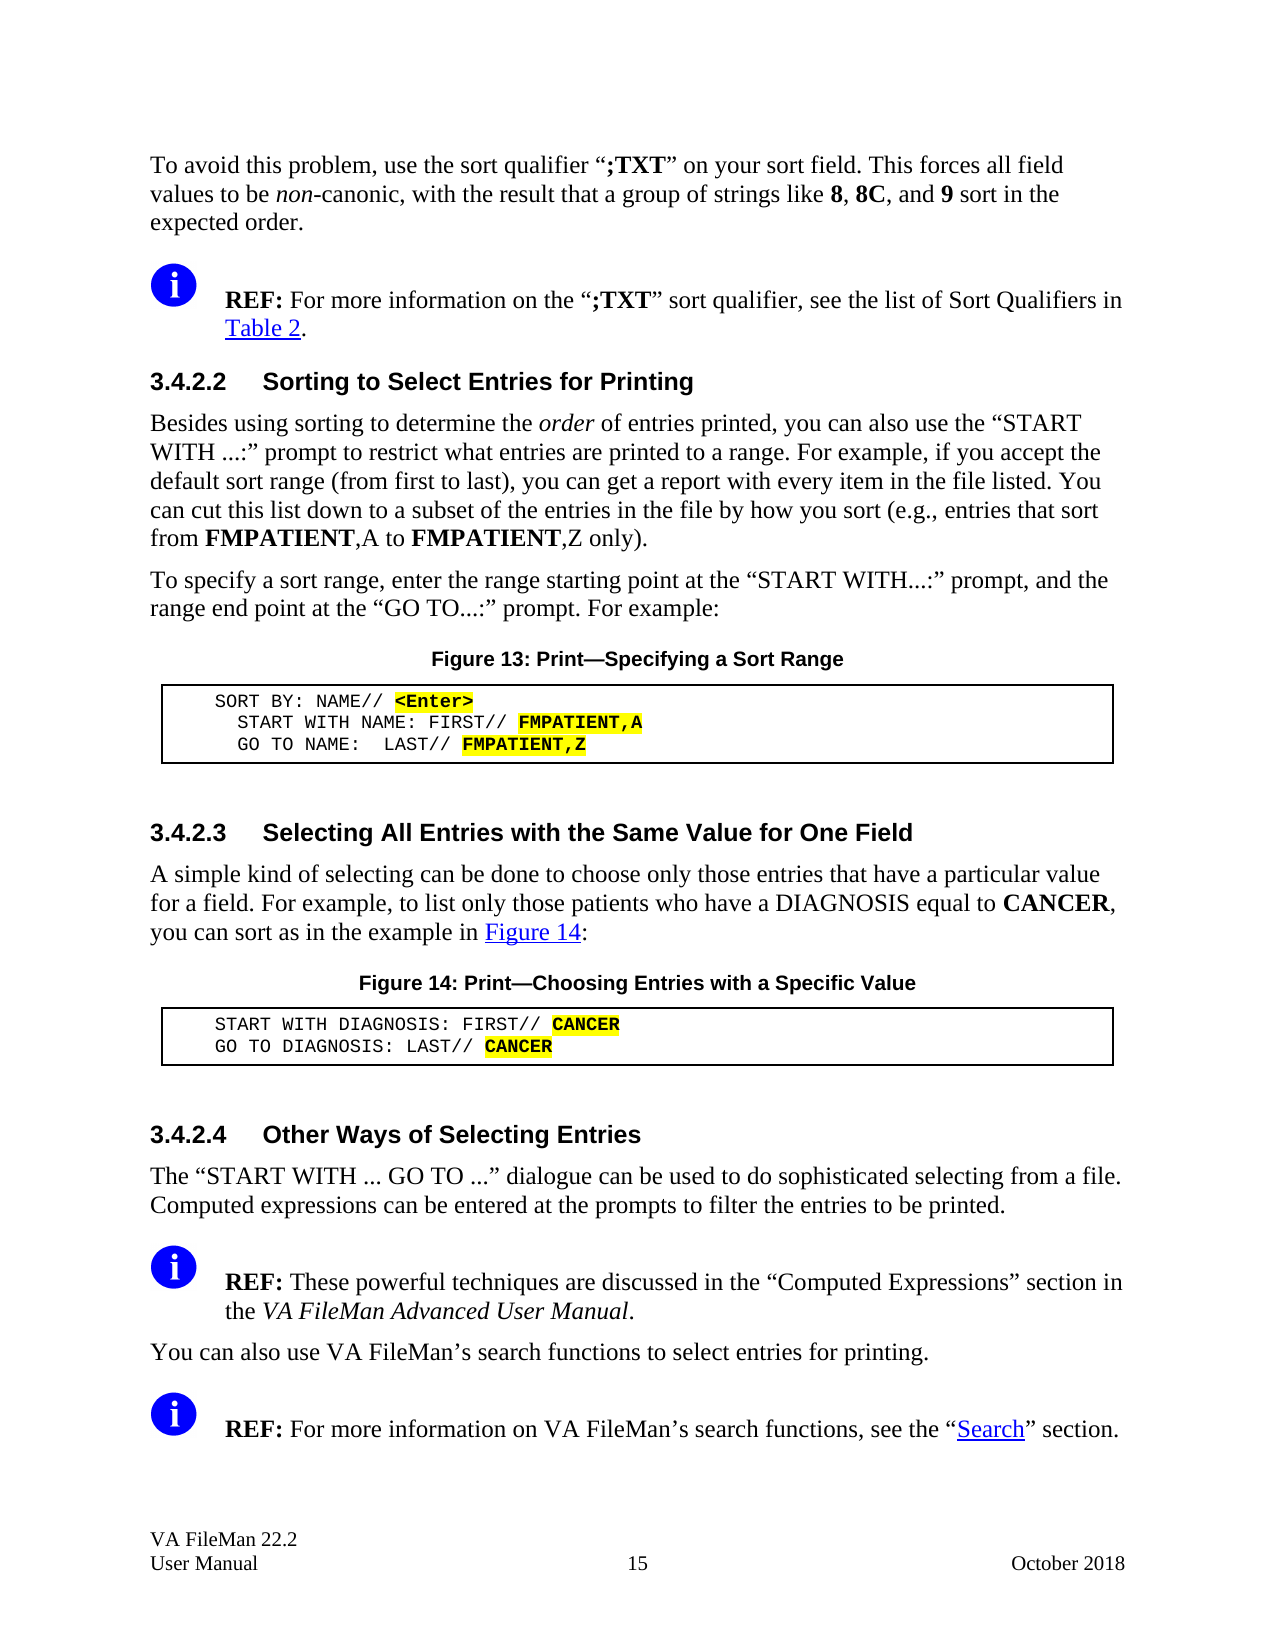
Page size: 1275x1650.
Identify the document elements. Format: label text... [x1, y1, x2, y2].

text A simple kind of selecting can be done to choose only those entries that have a particular value for a field. For example, to list only those patients who have a DIAGNOSIS equal to CANCER, you can sort as in the example in Figure 14: [150, 859, 1125, 945]
text Figure 13: Print—Specifying a Sort Range [150, 647, 1125, 671]
text REF: These powerful techniques are discussed in the “Computed Expressions” section in the VA FileMan Advanced User Manual. [150, 1243, 1125, 1324]
picture [150, 261, 197, 309]
picture [150, 1243, 197, 1291]
text GO TO NAME: LAST// FMPATIENT,Z [163, 726, 1112, 762]
subtitle Sorting to Select Entries for Printing [150, 367, 1125, 396]
picture [150, 1390, 197, 1438]
text The “START WITH ... GO TO ...” dialogue can be used to do sophisticated selecting from a file. Computed expressions can be entered at the prompts to filter the entries to be printed. [150, 1161, 1125, 1218]
text REF: For more information on the “;TXT” sort qualifier, see the list of Sort Qualifiers in Table 2. [150, 261, 1125, 342]
text START WITH DIAGNOSIS: FIRST// CANCER [163, 1009, 1112, 1028]
text GO TO DIAGNOSIS: LAST// CANCER [163, 1028, 1112, 1064]
text REF: For more information on VA FileMan’s search functions, see the “Search” section. [150, 1391, 1125, 1443]
subtitle Selecting All Entries with the Same Value for One Field [150, 818, 1125, 847]
text To avoid this problem, use the sort qualifier “;TXT” on your sort field. This forces all field values to be non-canonic, with the result that a group of strings like 8, 8C, and 9 sort in the expected order. [150, 150, 1125, 236]
text You can also use VA FileMan’s search functions to select entries for printing. [150, 1337, 1125, 1366]
text START WITH NAME: FIRST// FMPATIENT,A [163, 705, 1112, 726]
text Figure 14: Print—Choosing Entries with a Specific Value [150, 970, 1125, 994]
subtitle Other Ways of Selecting Entries [150, 1120, 1125, 1148]
text To specify a sort range, enter the range starting point at the “START WITH...:” prompt, and the range end point at the “GO TO...:” prompt. For example: [150, 565, 1125, 622]
text SORT BY: NAME// <Enter> [163, 686, 1112, 705]
text Besides using sorting to determine the order of entries printed, you can also use the “START WITH ...:” prompt to restrict what entries are printed to a range. For example, if you accept the default sort range (from first to last), you can get a report with every item in the file listed. You can cut this list down to a subset of the entries in the file by how you sort (e.g., entries that sort from FMPATIENT,A to FMPATIENT,Z only). [150, 408, 1125, 552]
